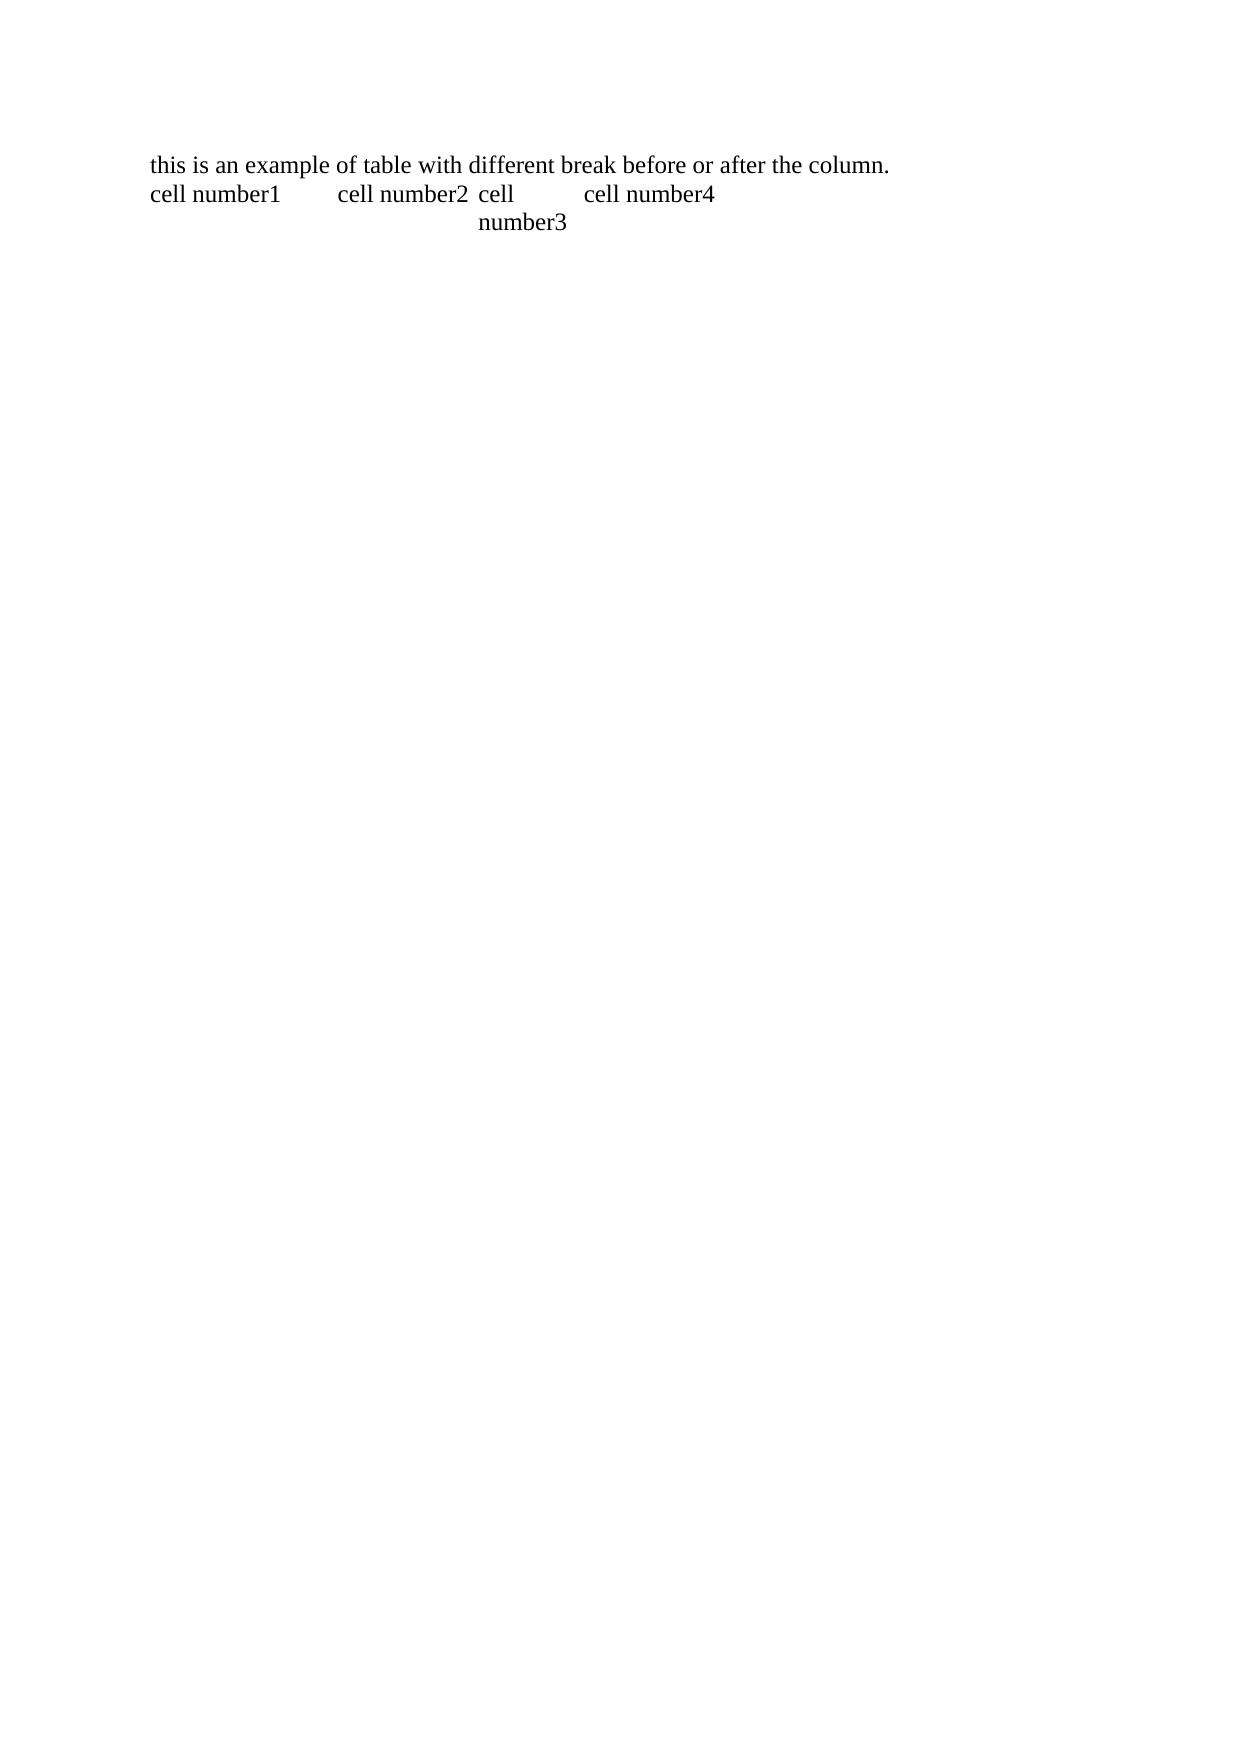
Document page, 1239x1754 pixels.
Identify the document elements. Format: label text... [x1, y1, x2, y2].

table_cell cell number4 [585, 295, 900, 352]
table_cell cell number3 [479, 295, 583, 352]
table_header cell number3 [479, 180, 583, 236]
text this is an example of table with different break before or after the column. [150, 150, 1089, 179]
table_cell cell number1 [151, 237, 337, 294]
table_header cell number4 [585, 180, 900, 236]
table_cell cell number3 [479, 237, 583, 294]
table_cell cell number2 [339, 295, 478, 352]
table_cell cell number4 [585, 237, 900, 294]
table_cell cell number2 [339, 237, 478, 294]
table_header cell number2 [339, 180, 478, 236]
table_header cell number1 [151, 180, 337, 236]
table_cell cell number1 [151, 295, 337, 352]
